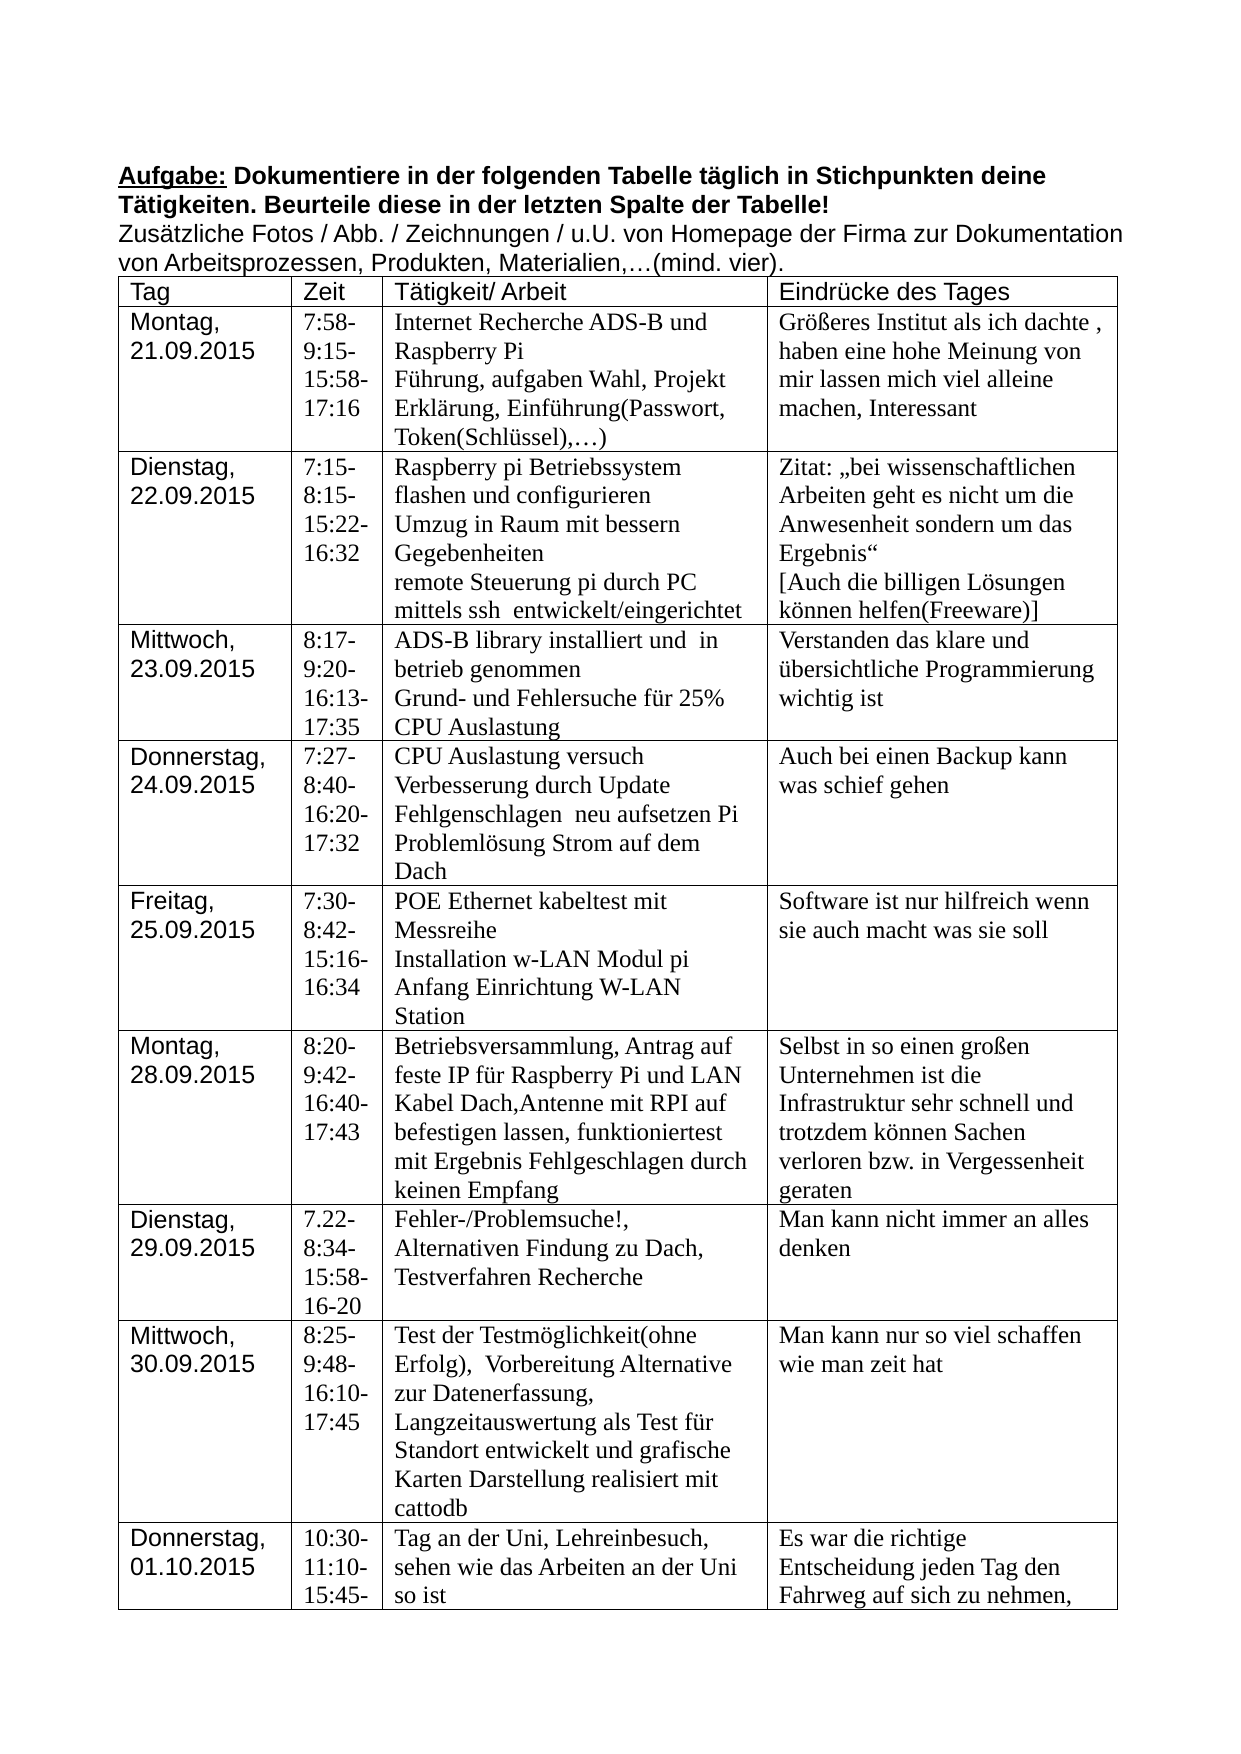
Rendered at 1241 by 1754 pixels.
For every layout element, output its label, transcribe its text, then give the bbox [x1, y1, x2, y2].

table_cell 8:20- 9:42- 16:40- 17:43 [292, 1031, 382, 1203]
text Zusätzliche Fotos / Abb. / Zeichnungen / u.U. von Homepage der Firma zur Dokumentation von Arbeitsprozessen, Produkten, Materialien,…(mind. vier). [118, 219, 1152, 276]
table_cell Raspberry pi Betriebssystem flashen und configurieren Umzug in Raum mit bessern Gegebenheiten remote Steuerung pi durch PC mittels ssh entwickelt/eingerichtet [383, 452, 767, 624]
table_cell CPU Auslastung versuch Verbesserung durch Update Fehlgenschlagen neu aufsetzen Pi Problemlösung Strom auf dem Dach [383, 741, 767, 885]
table_header Tätigkeit/ Arbeit [383, 277, 767, 306]
table_cell 7:58- 9:15- 15:58- 17:16 [292, 307, 382, 451]
table_header Eindrücke des Tages [768, 277, 1117, 306]
table_cell Mittwoch, 30.09.2015 [119, 1321, 291, 1522]
table_cell Man kann nicht immer an alles denken [768, 1205, 1117, 1319]
table_cell Betriebsversammlung, Antrag auf feste IP für Raspberry Pi und LAN Kabel Dach,Antenne mit RPI auf befestigen lassen, funktioniertest mit Ergebnis Fehlgeschlagen durch keinen Empfang [383, 1031, 767, 1203]
table_cell Donnerstag, 01.10.2015 [119, 1523, 291, 1609]
table_cell Es war die richtige Entscheidung jeden Tag den Fahrweg auf sich zu nehmen, [768, 1523, 1117, 1609]
table_cell 8:17- 9:20- 16:13- 17:35 [292, 625, 382, 740]
table_cell ADS-B library installiert und in betrieb genommen Grund- und Fehlersuche für 25% CPU Auslastung [383, 625, 767, 740]
table_cell Größeres Institut als ich dachte , haben eine hohe Meinung von mir lassen mich viel alleine machen, Interessant [768, 307, 1117, 451]
table_cell 7:30- 8:42- 15:16- 16:34 [292, 886, 382, 1030]
table_cell Montag, 21.09.2015 [119, 307, 291, 451]
table_cell Tag an der Uni, Lehreinbesuch, sehen wie das Arbeiten an der Uni so ist [383, 1523, 767, 1609]
table_cell Verstanden das klare und übersichtliche Programmierung wichtig ist [768, 625, 1117, 740]
table_cell 8:25- 9:48- 16:10- 17:45 [292, 1321, 382, 1522]
table_cell Internet Recherche ADS-B und Raspberry Pi Führung, aufgaben Wahl, Projekt Erklärung, Einführung(Passwort, Token(Schlüssel),…) [383, 307, 767, 451]
table_cell Fehler-/Problemsuche!, Alternativen Findung zu Dach, Testverfahren Recherche [383, 1205, 767, 1319]
table_cell Software ist nur hilfreich wenn sie auch macht was sie soll [768, 886, 1117, 1030]
table_cell POE Ethernet kabeltest mit Messreihe Installation w-LAN Modul pi Anfang Einrichtung W-LAN Station [383, 886, 767, 1030]
table_cell Dienstag, 22.09.2015 [119, 452, 291, 624]
table_cell Freitag, 25.09.2015 [119, 886, 291, 1030]
table_cell Zitat: „bei wissenschaftlichen Arbeiten geht es nicht um die Anwesenheit sondern um das Ergebnis“ [Auch die billigen Lösungen können helfen(Freeware)] [768, 452, 1117, 624]
table_cell Auch bei einen Backup kann was schief gehen [768, 741, 1117, 885]
table_cell 7:15- 8:15- 15:22- 16:32 [292, 452, 382, 624]
table_cell Selbst in so einen großen Unternehmen ist die Infrastruktur sehr schnell und trotzdem können Sachen verloren bzw. in Vergessenheit geraten [768, 1031, 1117, 1203]
table_cell 7:27- 8:40- 16:20- 17:32 [292, 741, 382, 885]
table_cell Donnerstag, 24.09.2015 [119, 741, 291, 885]
table_cell 10:30- 11:10- 15:45- [292, 1523, 382, 1609]
table_cell Man kann nur so viel schaffen wie man zeit hat [768, 1321, 1117, 1522]
table_header Tag [119, 277, 291, 306]
text Aufgabe: Dokumentiere in der folgenden Tabelle täglich in Stichpunkten deine Tätigkeiten. Beurteile diese in der letzten Spalte der Tabelle! [118, 161, 1152, 219]
table_cell Mittwoch, 23.09.2015 [119, 625, 291, 740]
table_header Zeit [292, 277, 382, 306]
table_cell Dienstag, 29.09.2015 [119, 1205, 291, 1319]
table_cell Test der Testmöglichkeit(ohne Erfolg), Vorbereitung Alternative zur Datenerfassung, Langzeitauswertung als Test für Standort entwickelt und grafische Karten Darstellung realisiert mit cattodb [383, 1321, 767, 1522]
table_cell Montag, 28.09.2015 [119, 1031, 291, 1203]
table_cell 7.22- 8:34- 15:58- 16-20 [292, 1205, 382, 1319]
